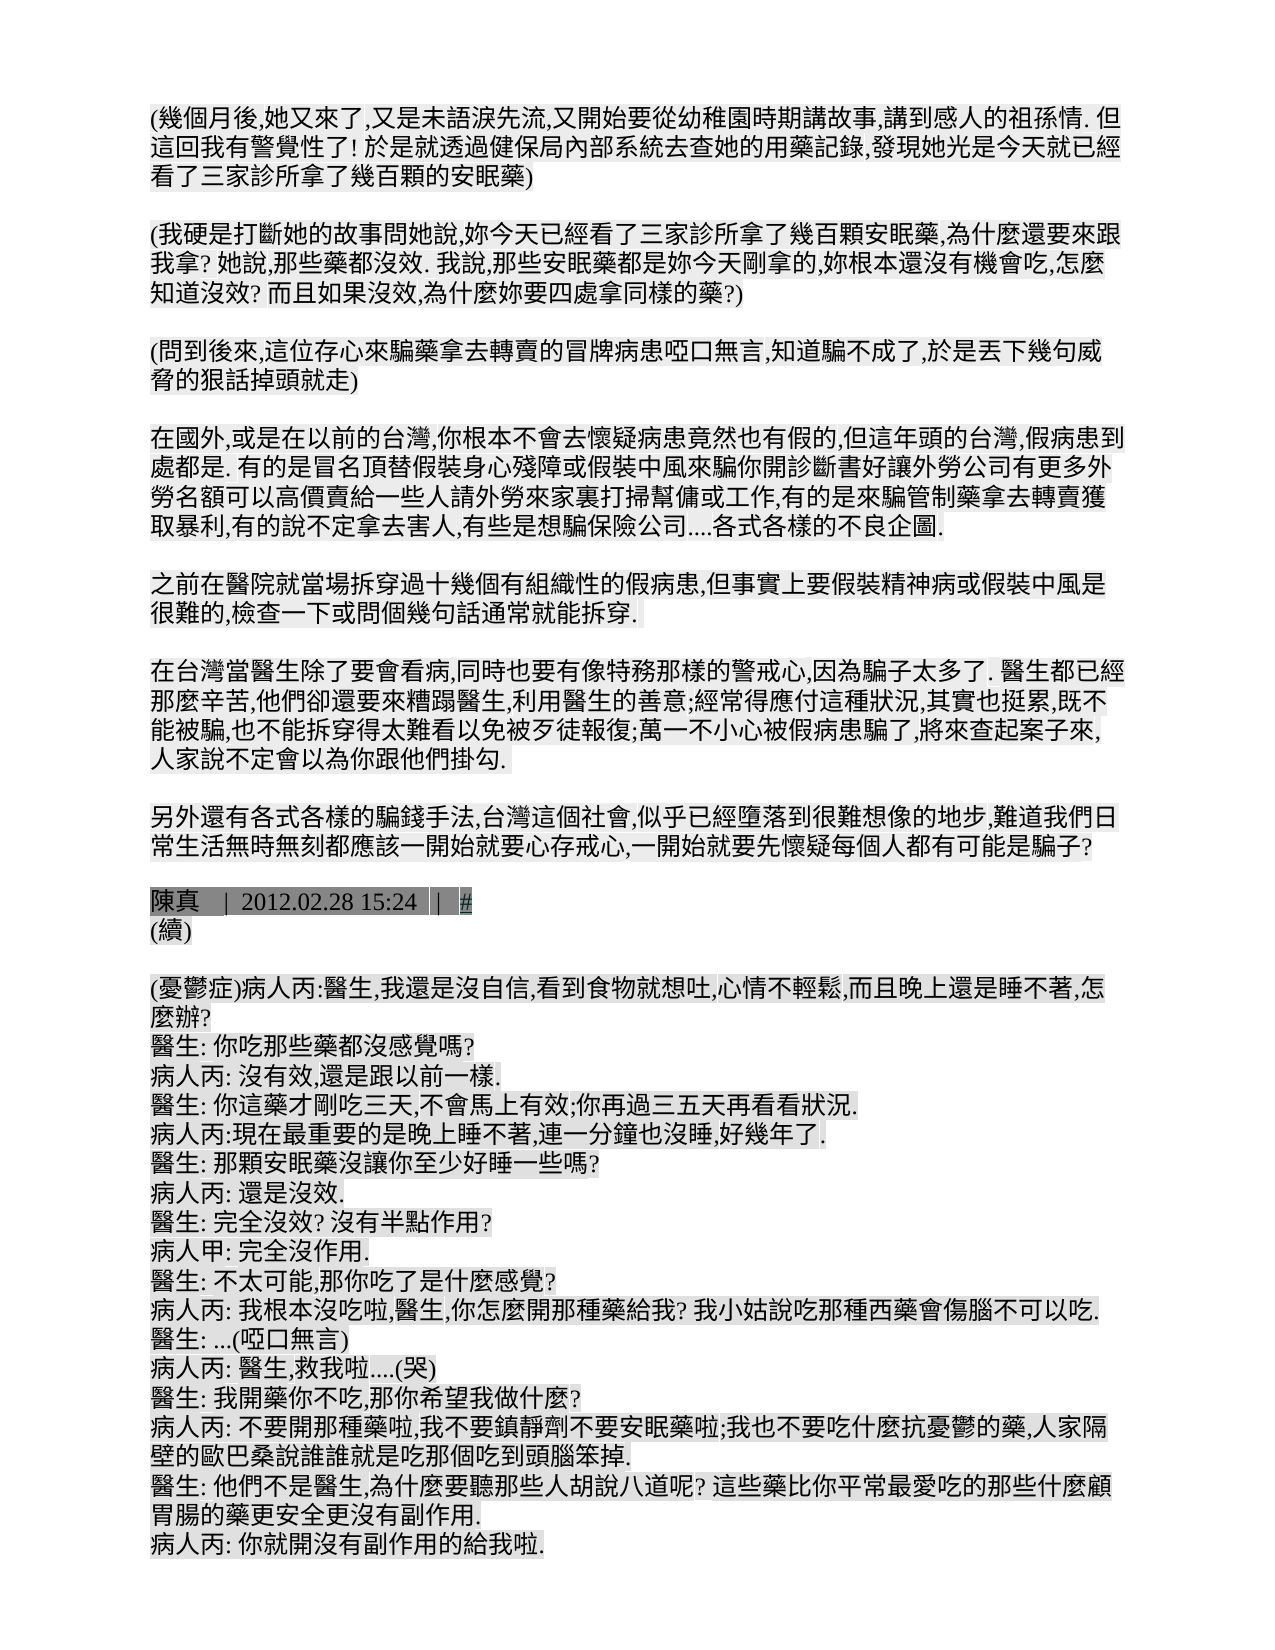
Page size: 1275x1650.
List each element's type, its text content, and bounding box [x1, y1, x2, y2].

text (續) (憂鬱症)病人丙:醫生,我還是沒自信,看到食物就想吐,心情不輕鬆,而且晚上還是睡不著,怎麼辦? 醫生: 你吃那些藥都沒感覺嗎? 病人丙: 沒有效,還是跟以前一樣. 醫生: 你這藥才剛吃三天,不會馬上有效;你再過三五天再看看狀況. 病人丙:現在最重要的是晚上睡不著,連一分鐘也沒睡,好幾年了. 醫生: 那顆安眠藥沒讓你至少好睡一些嗎? 病人丙: 還是沒效. 醫生: 完全沒效? 沒有半點作用? 病人甲: 完全沒作用. 醫生: 不太可能,那你吃了是什麼感覺? 病人丙: 我根本沒吃啦,醫生,你怎麼開那種藥給我? 我小姑說吃那種西藥會傷腦不可以吃. 醫生: ...(啞口無言) 病人丙: 醫生,救我啦....(哭) 醫生: 我開藥你不吃,那你希望我做什麼? 病人丙: 不要開那種藥啦,我不要鎮靜劑不要安眠藥啦;我也不要吃什麼抗憂鬱的藥,人家隔壁的歐巴桑說誰誰就是吃那個吃到頭腦笨掉. 醫生: 他們不是醫生,為什麼要聽那些人胡說八道呢? 這些藥比你平常最愛吃的那些什麼顧胃腸的藥更安全更沒有副作用. 病人丙: 你就開沒有副作用的給我啦. [150, 916, 1125, 1559]
text (幾個月後,她又來了,又是未語淚先流,又開始要從幼稚園時期講故事,講到感人的祖孫情. 但這回我有警覺性了! 於是就透過健保局內部系統去查她的用藥記錄,發現她光是今天就已經看了三家診所拿了幾百顆的安眠藥) (我硬是打斷她的故事問她說,妳今天已經看了三家診所拿了幾百顆安眠藥,為什麼還要來跟我拿? 她說,那些藥都沒效. 我說,那些安眠藥都是妳今天剛拿的,妳根本還沒有機會吃,怎麼知道沒效? 而且如果沒效,為什麼妳要四處拿同樣的藥?) (問到後來,這位存心來騙藥拿去轉賣的冒牌病患啞口無言,知道騙不成了,於是丟下幾句威脅的狠話掉頭就走) 在國外,或是在以前的台灣,你根本不會去懷疑病患竟然也有假的,但這年頭的台灣,假病患到處都是. 有的是冒名頂替假裝身心殘障或假裝中風來騙你開診斷書好讓外勞公司有更多外勞名額可以高價賣給一些人請外勞來家裏打掃幫傭或工作,有的是來騙管制藥拿去轉賣獲取暴利,有的說不定拿去害人,有些是想騙保險公司....各式各樣的不良企圖. 之前在醫院就當場拆穿過十幾個有組織性的假病患,但事實上要假裝精神病或假裝中風是很難的,檢查一下或問個幾句話通常就能拆穿. 在台灣當醫生除了要會看病,同時也要有像特務那樣的警戒心,因為騙子太多了. 醫生都已經那麼辛苦,他們卻還要來糟蹋醫生,利用醫生的善意;經常得應付這種狀況,其實也挺累,既不能被騙,也不能拆穿得太難看以免被歹徒報復;萬一不小心被假病患騙了,將來查起案子來,人家說不定會以為你跟他們掛勾. 另外還有各式各樣的騙錢手法,台灣這個社會,似乎已經墮落到很難想像的地步,難道我們日常生活無時無刻都應該一開始就要心存戒心,一開始就要先懷疑每個人都有可能是騙子? [150, 75, 1125, 862]
text 陳真 | 2012.02.28 15:24 | # [150, 887, 1125, 916]
